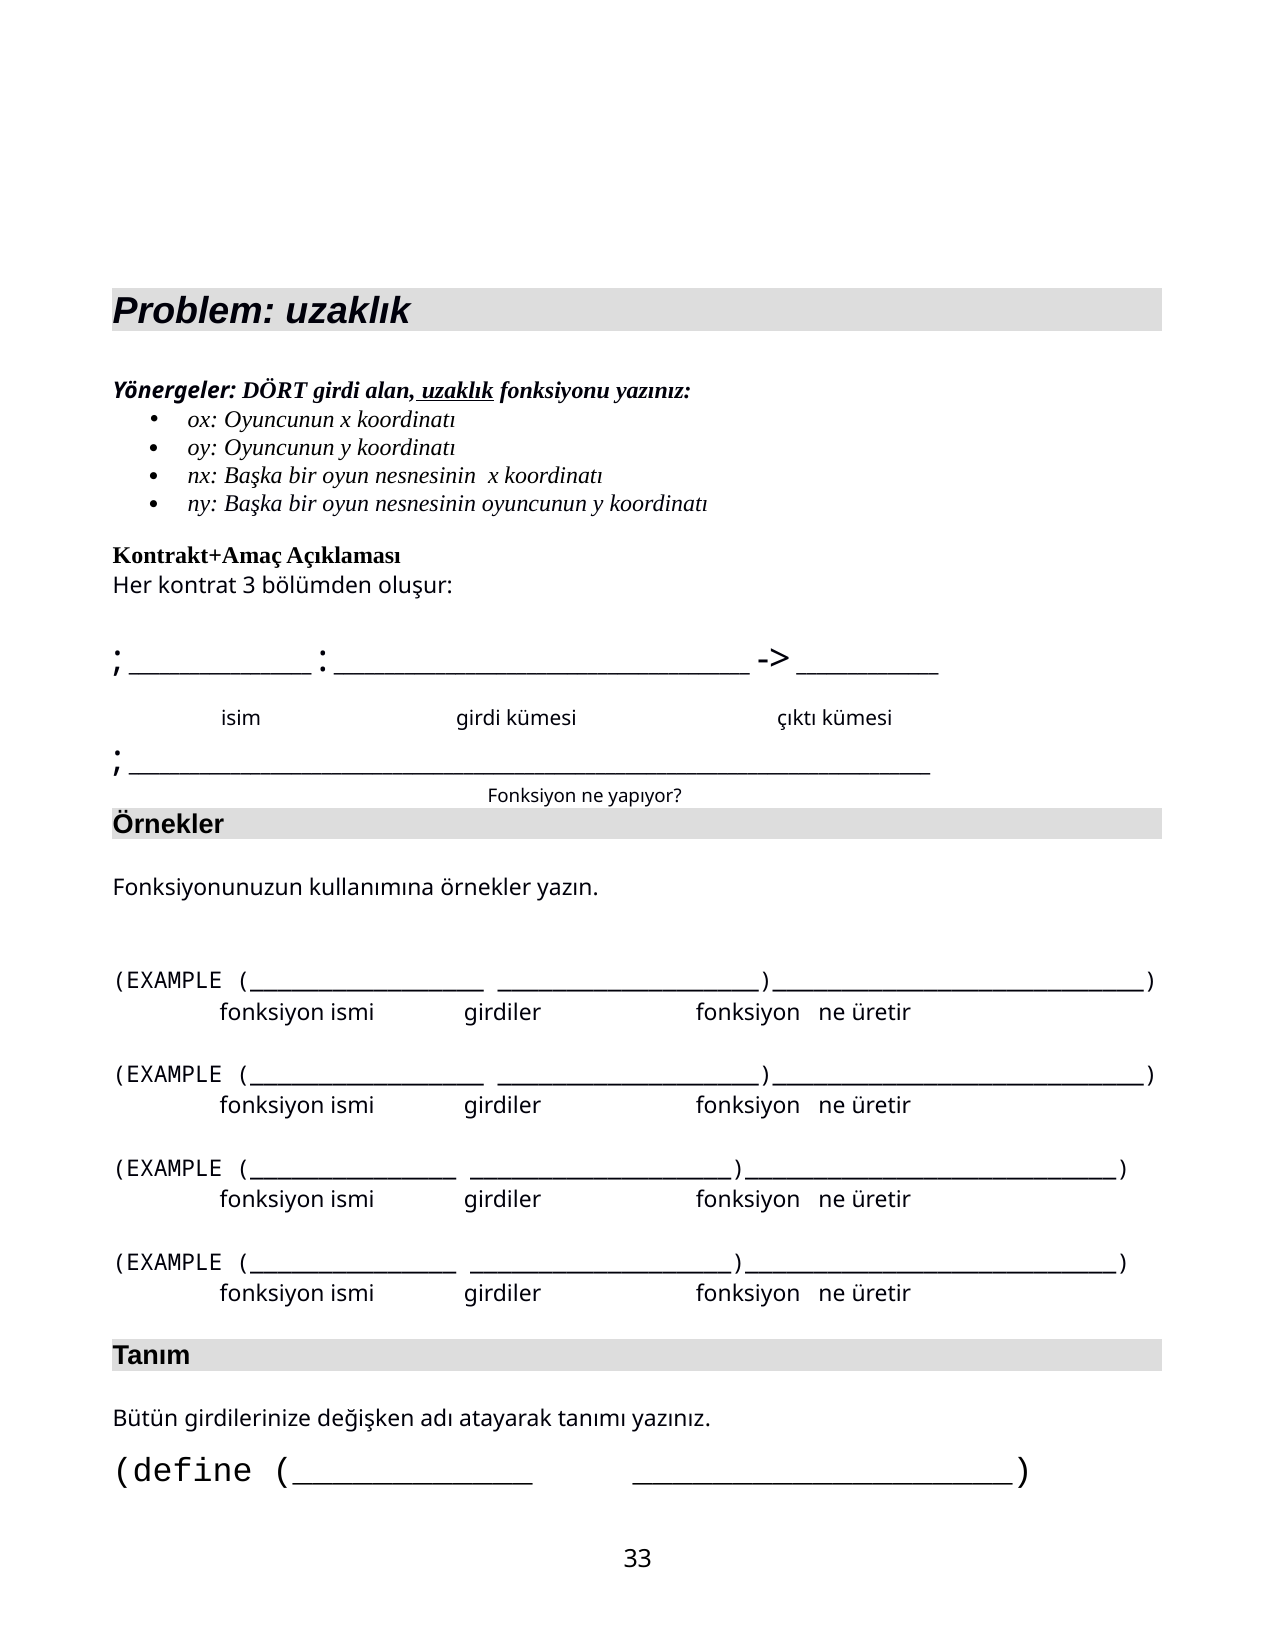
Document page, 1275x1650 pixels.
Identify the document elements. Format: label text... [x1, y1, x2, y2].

text fonksiyon ismi girdiler fonksiyon ne üretir [112, 1089, 1162, 1121]
list Bütün girdilerinize değişken adı atayarak tanımı yazınız. [112, 1402, 1162, 1433]
text isim girdi kümesi çıktı kümesi [112, 703, 1162, 732]
text (EXAMPLE (_________________ ___________________)___________________________) [112, 1058, 1162, 1089]
list ny: Başka bir oyun nesnesinin oyuncunun y koordinatı [150, 488, 1162, 516]
list oy: Oyuncunun y koordinatı [150, 433, 1162, 461]
text ; __________________ : _________________________________________ -> ______________ [112, 631, 1162, 682]
text Fonksiyonunuzun kullanımına örnekler yazın. [112, 871, 1162, 902]
text fonksiyon ismi girdiler fonksiyon ne üretir [112, 1277, 1162, 1308]
text fonksiyon ismi girdiler fonksiyon ne üretir [112, 1183, 1162, 1214]
text (define (____________ ___________________) [112, 1454, 1162, 1492]
text Fonksiyon ne yapıyor? [112, 783, 1162, 808]
text (EXAMPLE (_________________ ___________________)___________________________) [112, 964, 1162, 996]
list ox: Oyuncunun x koordinatı [150, 406, 1162, 433]
text fonksiyon ismi girdiler fonksiyon ne üretir [112, 996, 1162, 1027]
text Her kontrat 3 bölümden oluşur: [112, 569, 1162, 600]
text ; _______________________________________________________________________________ [112, 732, 1162, 783]
list nx: Başka bir oyun nesnesinin x koordinatı [150, 461, 1162, 488]
text (EXAMPLE (_______________ ___________________)___________________________) [112, 1246, 1162, 1277]
text Yönergeler: DÖRT girdi alan, uzaklık fonksiyonu yazınız: [112, 374, 1162, 406]
subtitle Problem: uzaklık [112, 288, 1162, 331]
text Kontrakt+Amaç Açıklaması [112, 541, 1162, 569]
text (EXAMPLE (_______________ ___________________)___________________________) [112, 1152, 1162, 1183]
subtitle Tanım [112, 1339, 1162, 1371]
subtitle Örnekler [112, 808, 1162, 839]
